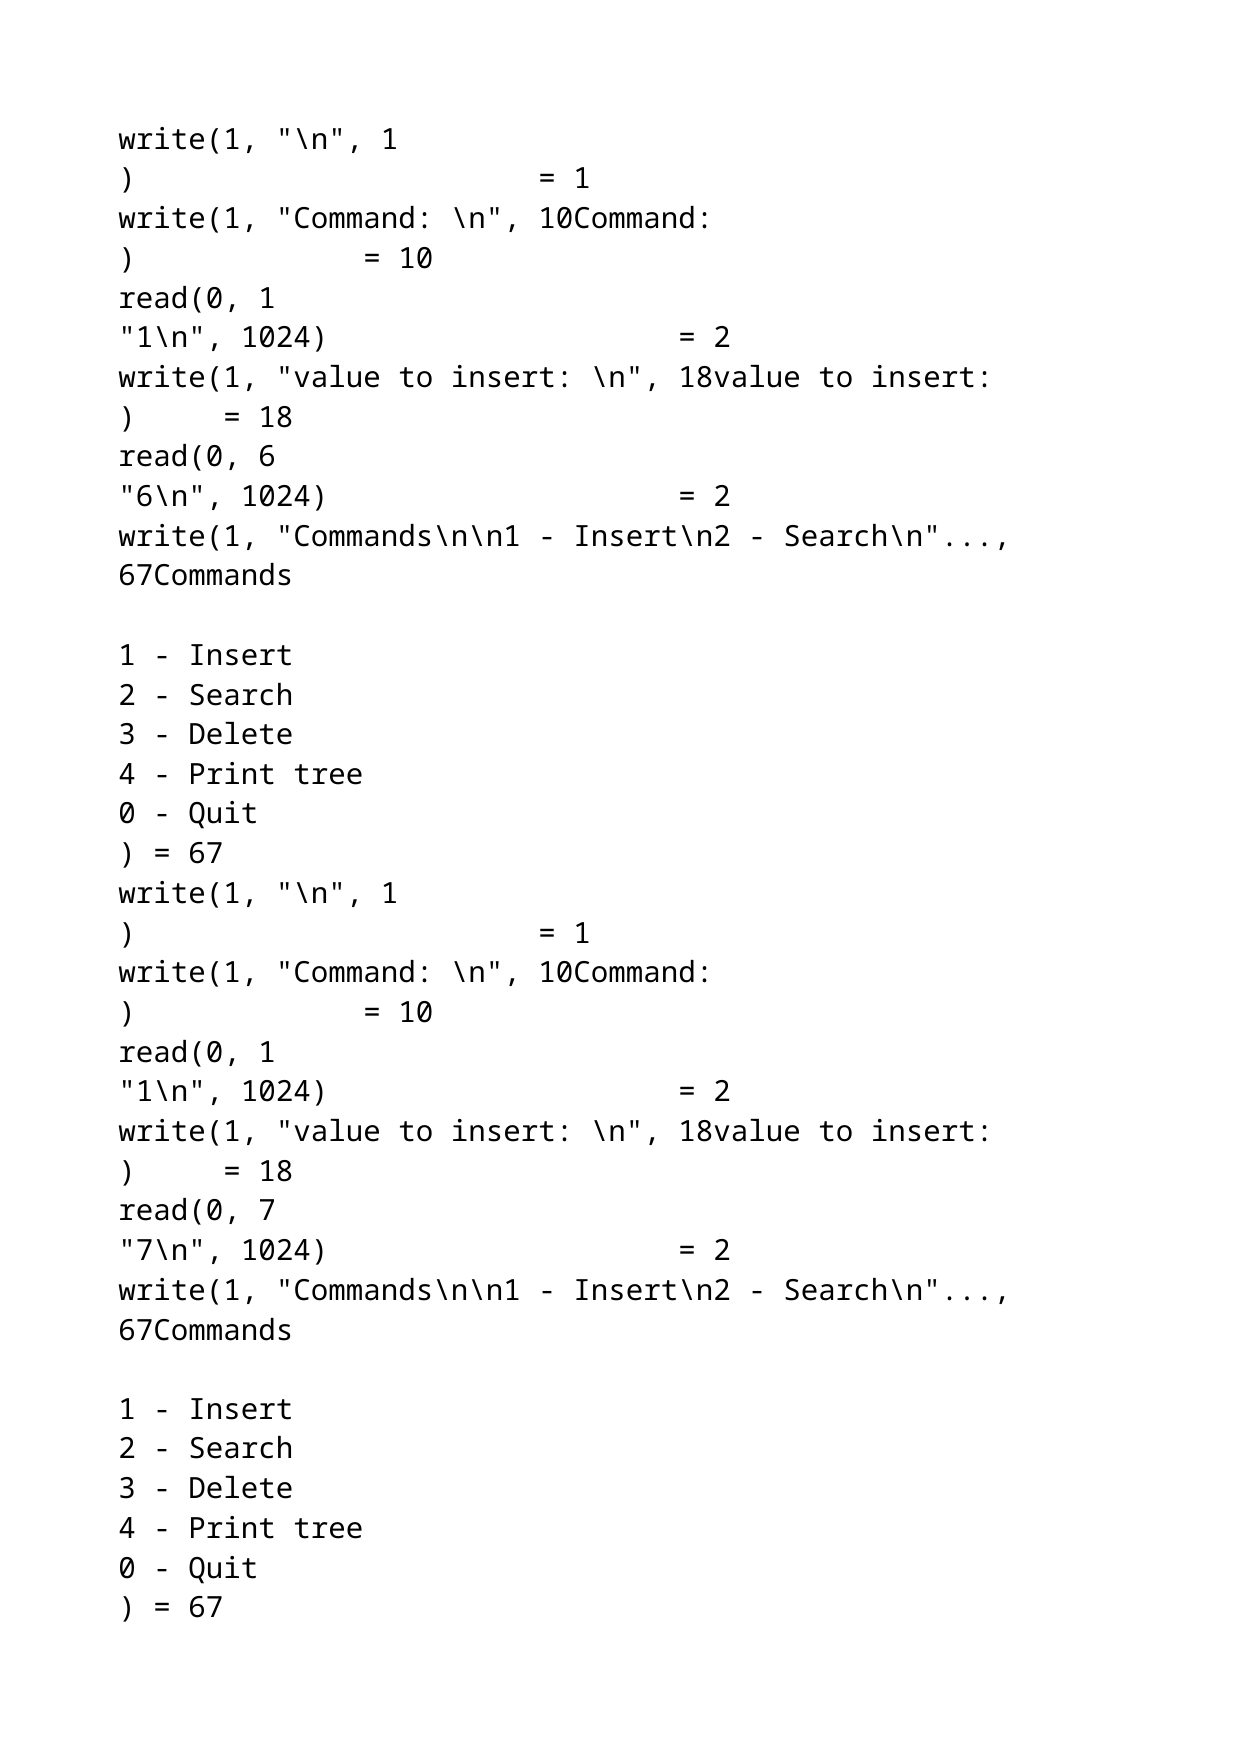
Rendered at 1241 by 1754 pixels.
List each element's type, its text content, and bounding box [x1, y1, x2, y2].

text write(1, "\n", 1 ) = 1 write(1, "Command: \n", 10Command: ) = 10 read(0, 1 "1\n", 1024) = 2 write(1, "value to insert: \n", 18value to insert: ) = 18 read(0, 6 "6\n", 1024) = 2 write(1, "Commands\n\n1 - Insert\n2 - Search\n"..., 67Commands 1 - Insert 2 - Search 3 - Delete 4 - Print tree 0 - Quit ) = 67 write(1, "\n", 1 ) = 1 write(1, "Command: \n", 10Command: ) = 10 read(0, 1 "1\n", 1024) = 2 write(1, "value to insert: \n", 18value to insert: ) = 18 read(0, 7 "7\n", 1024) = 2 write(1, "Commands\n\n1 - Insert\n2 - Search\n"..., 67Commands 1 - Insert 2 - Search 3 - Delete 4 - Print tree 0 - Quit ) = 67 [118, 118, 1122, 1626]
